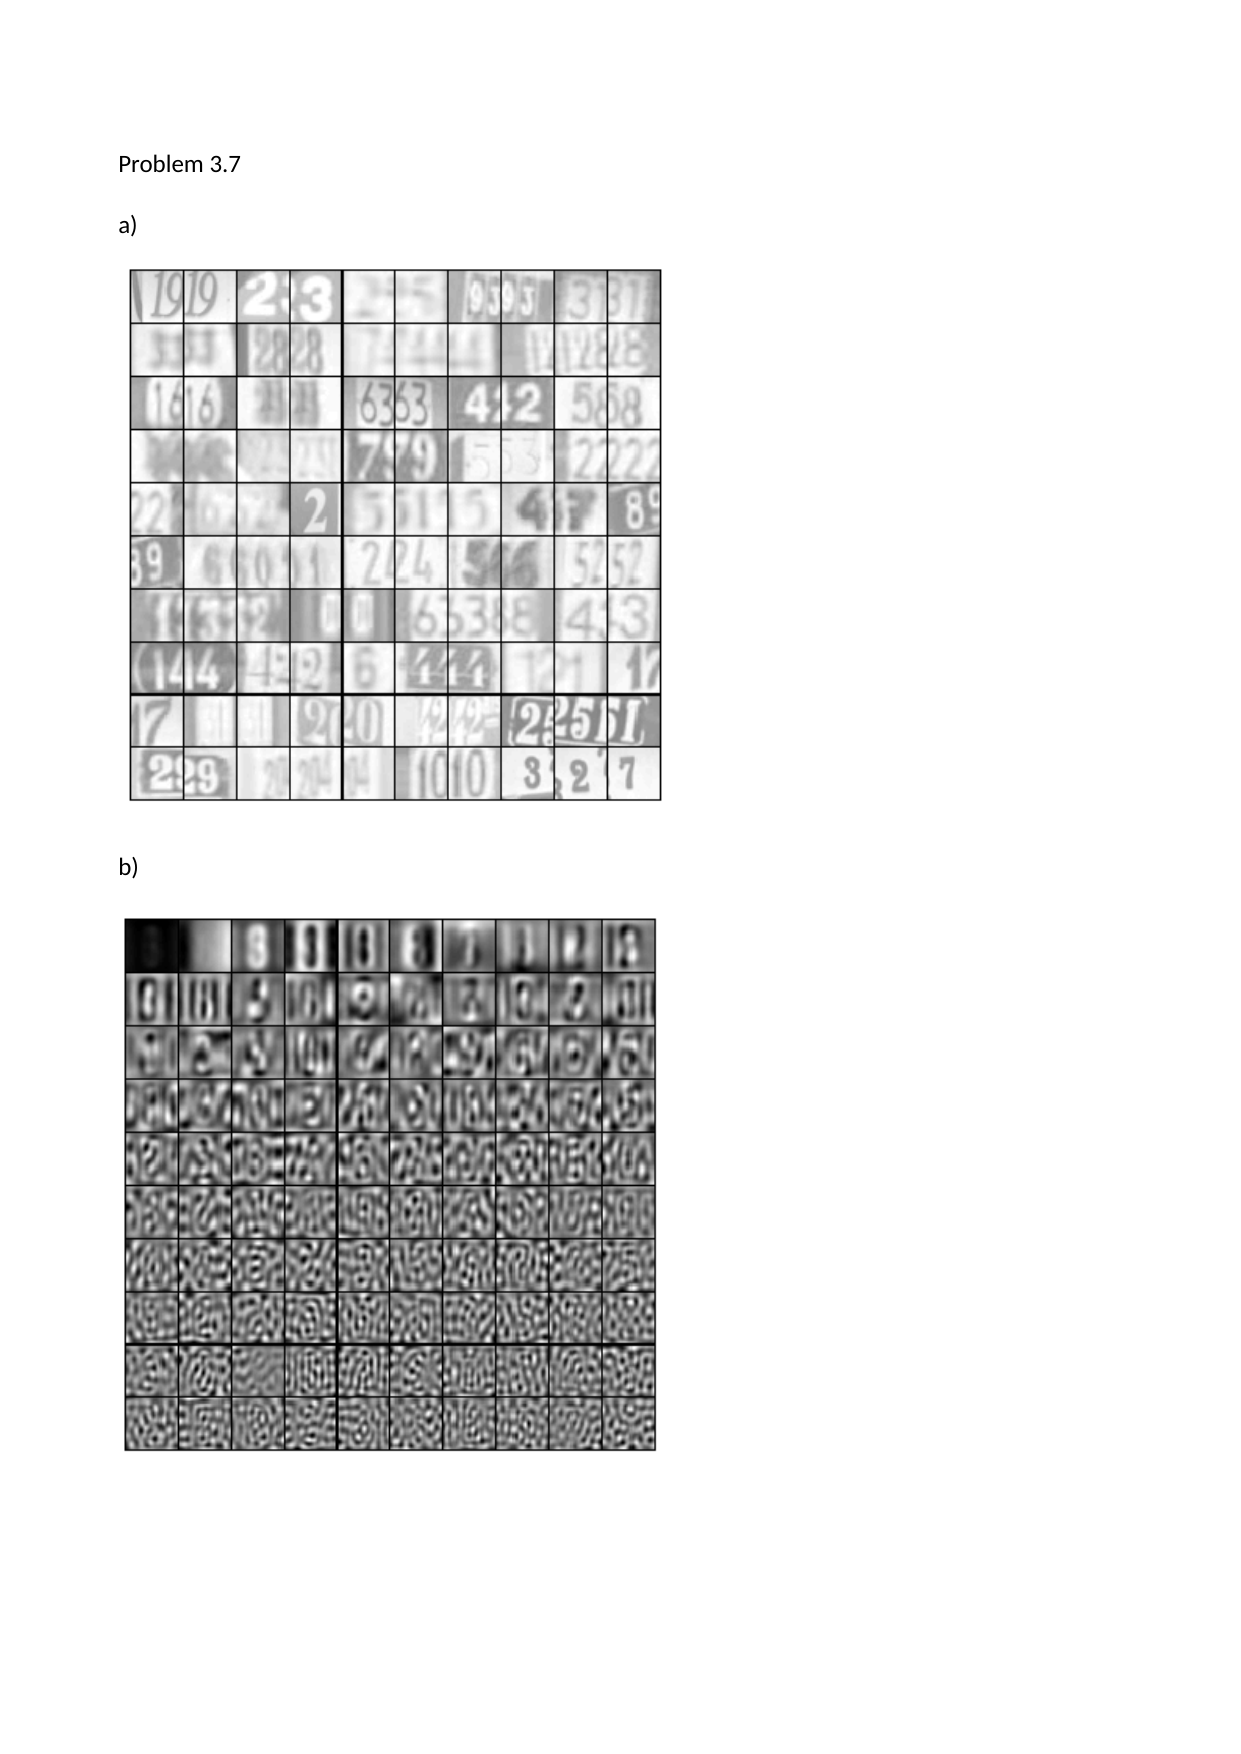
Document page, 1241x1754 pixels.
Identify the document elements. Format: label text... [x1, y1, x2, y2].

text b) [118, 851, 1122, 881]
text Problem 3.7 [118, 149, 1122, 179]
picture [119, 254, 671, 812]
picture [117, 911, 664, 1459]
text a) [118, 210, 1122, 240]
